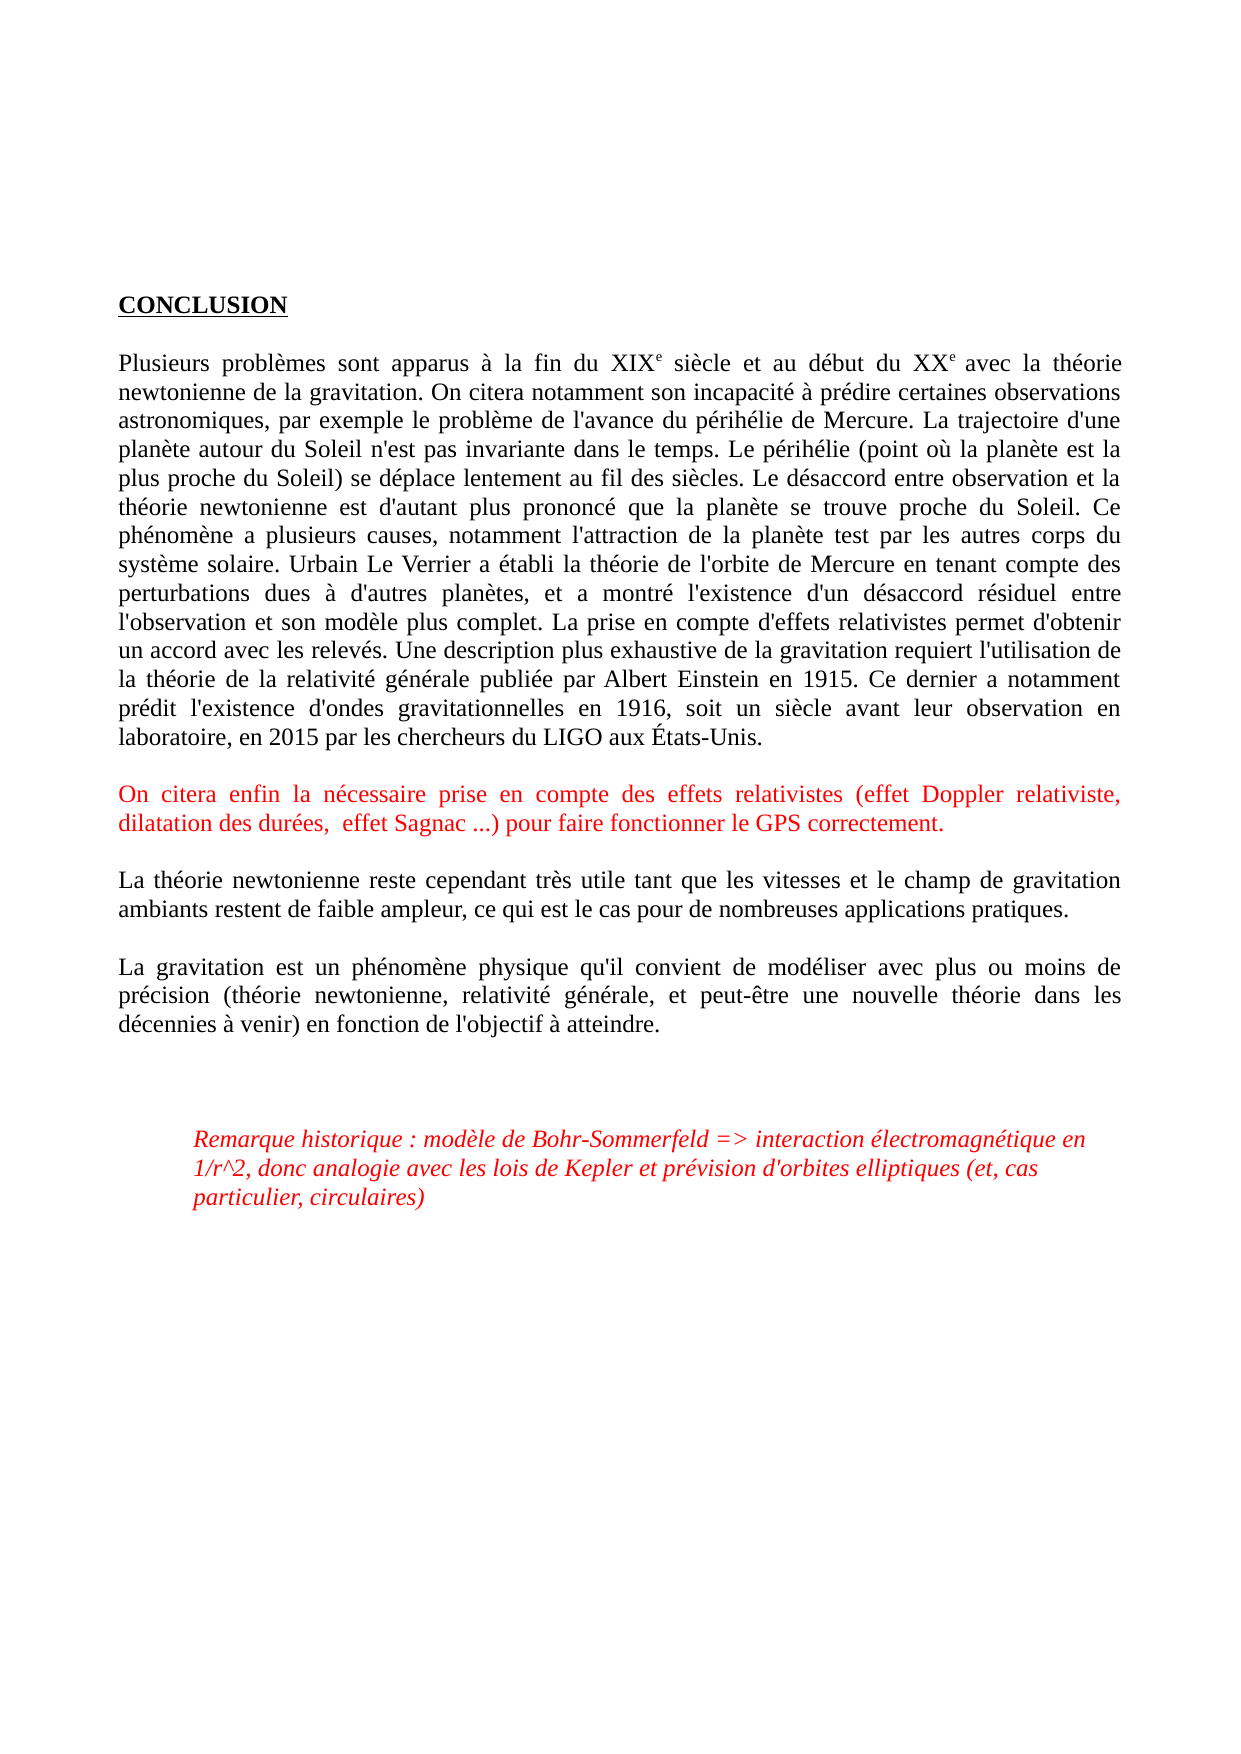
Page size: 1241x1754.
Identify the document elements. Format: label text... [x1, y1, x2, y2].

text La théorie newtonienne reste cependant très utile tant que les vitesses et le champ de gravitation ambiants restent de faible ampleur, ce qui est le cas pour de nombreuses applications pratiques. [118, 866, 1122, 923]
text On citera enfin la nécessaire prise en compte des effets relativistes (effet Doppler relativiste, dilatation des durées, effet Sagnac ...) pour faire fonctionner le GPS correctement. [118, 779, 1122, 837]
text La gravitation est un phénomène physique qu'il convient de modéliser avec plus ou moins de précision (théorie newtonienne, relativité générale, et peut-être une nouvelle théorie dans les décennies à venir) en fonction de l'objectif à atteindre. [118, 952, 1122, 1038]
text CONCLUSION [118, 291, 1122, 319]
text Plusieurs problèmes sont apparus à la fin du XIXe siècle et au début du XXe avec la théorie newtonienne de la gravitation. On citera notamment son incapacité à prédire certaines observations astronomiques, par exemple le problème de l'avance du périhélie de Mercure. La trajectoire d'une planète autour du Soleil n'est pas invariante dans le temps. Le périhélie (point où la planète est la plus proche du Soleil) se déplace lentement au fil des siècles. Le désaccord entre observation et la théorie newtonienne est d'autant plus prononcé que la planète se trouve proche du Soleil. Ce phénomène a plusieurs causes, notamment l'attraction de la planète test par les autres corps du système solaire. Urbain Le Verrier a établi la théorie de l'orbite de Mercure en tenant compte des perturbations dues à d'autres planètes, et a montré l'existence d'un désaccord résiduel entre l'observation et son modèle plus complet. La prise en compte d'effets relativistes permet d'obtenir un accord avec les relevés. Une description plus exhaustive de la gravitation requiert l'utilisation de la théorie de la relativité générale publiée par Albert Einstein en 1915. Ce dernier a notamment prédit l'existence d'ondes gravitationnelles en 1916, soit un siècle avant leur observation en laboratoire, en 2015 par les chercheurs du LIGO aux États-Unis. [118, 348, 1122, 751]
list Remarque historique : modèle de Bohr-Sommerfeld => interaction électromagnétique en 1/r^2, donc analogie avec les lois de Kepler et prévision d'orbites elliptiques (et, cas particulier, circulaires) [156, 1124, 1122, 1211]
